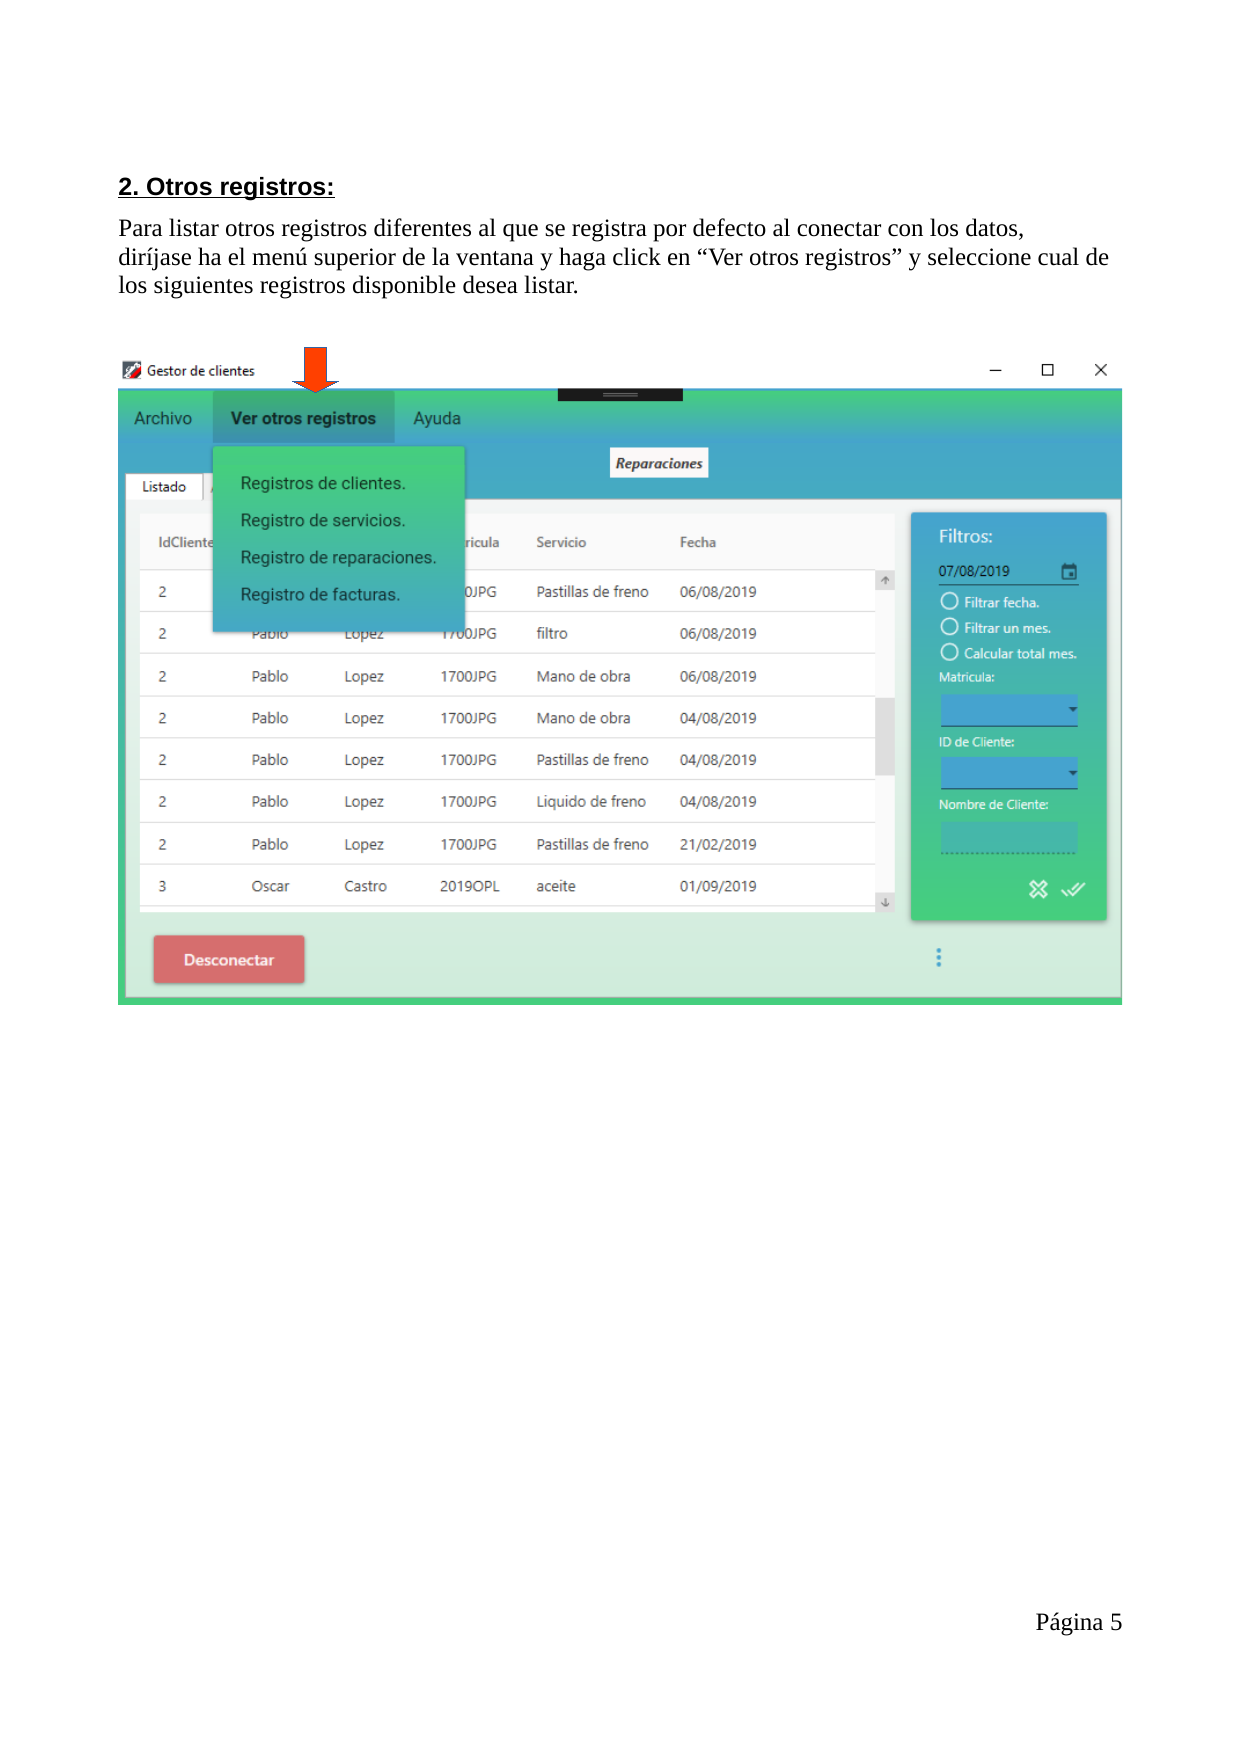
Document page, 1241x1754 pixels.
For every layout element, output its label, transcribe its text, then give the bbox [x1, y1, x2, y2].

picture [118, 356, 1123, 1005]
text diríjase ha el menú superior de la ventana y haga click en “Ver otros registros” y seleccione cual de los siguientes registros disponible desea listar. [118, 242, 1122, 299]
text Para listar otros registros diferentes al que se registra por defecto al conectar con los datos, [118, 213, 1122, 242]
subtitle 2. Otros registros: [118, 172, 1122, 201]
